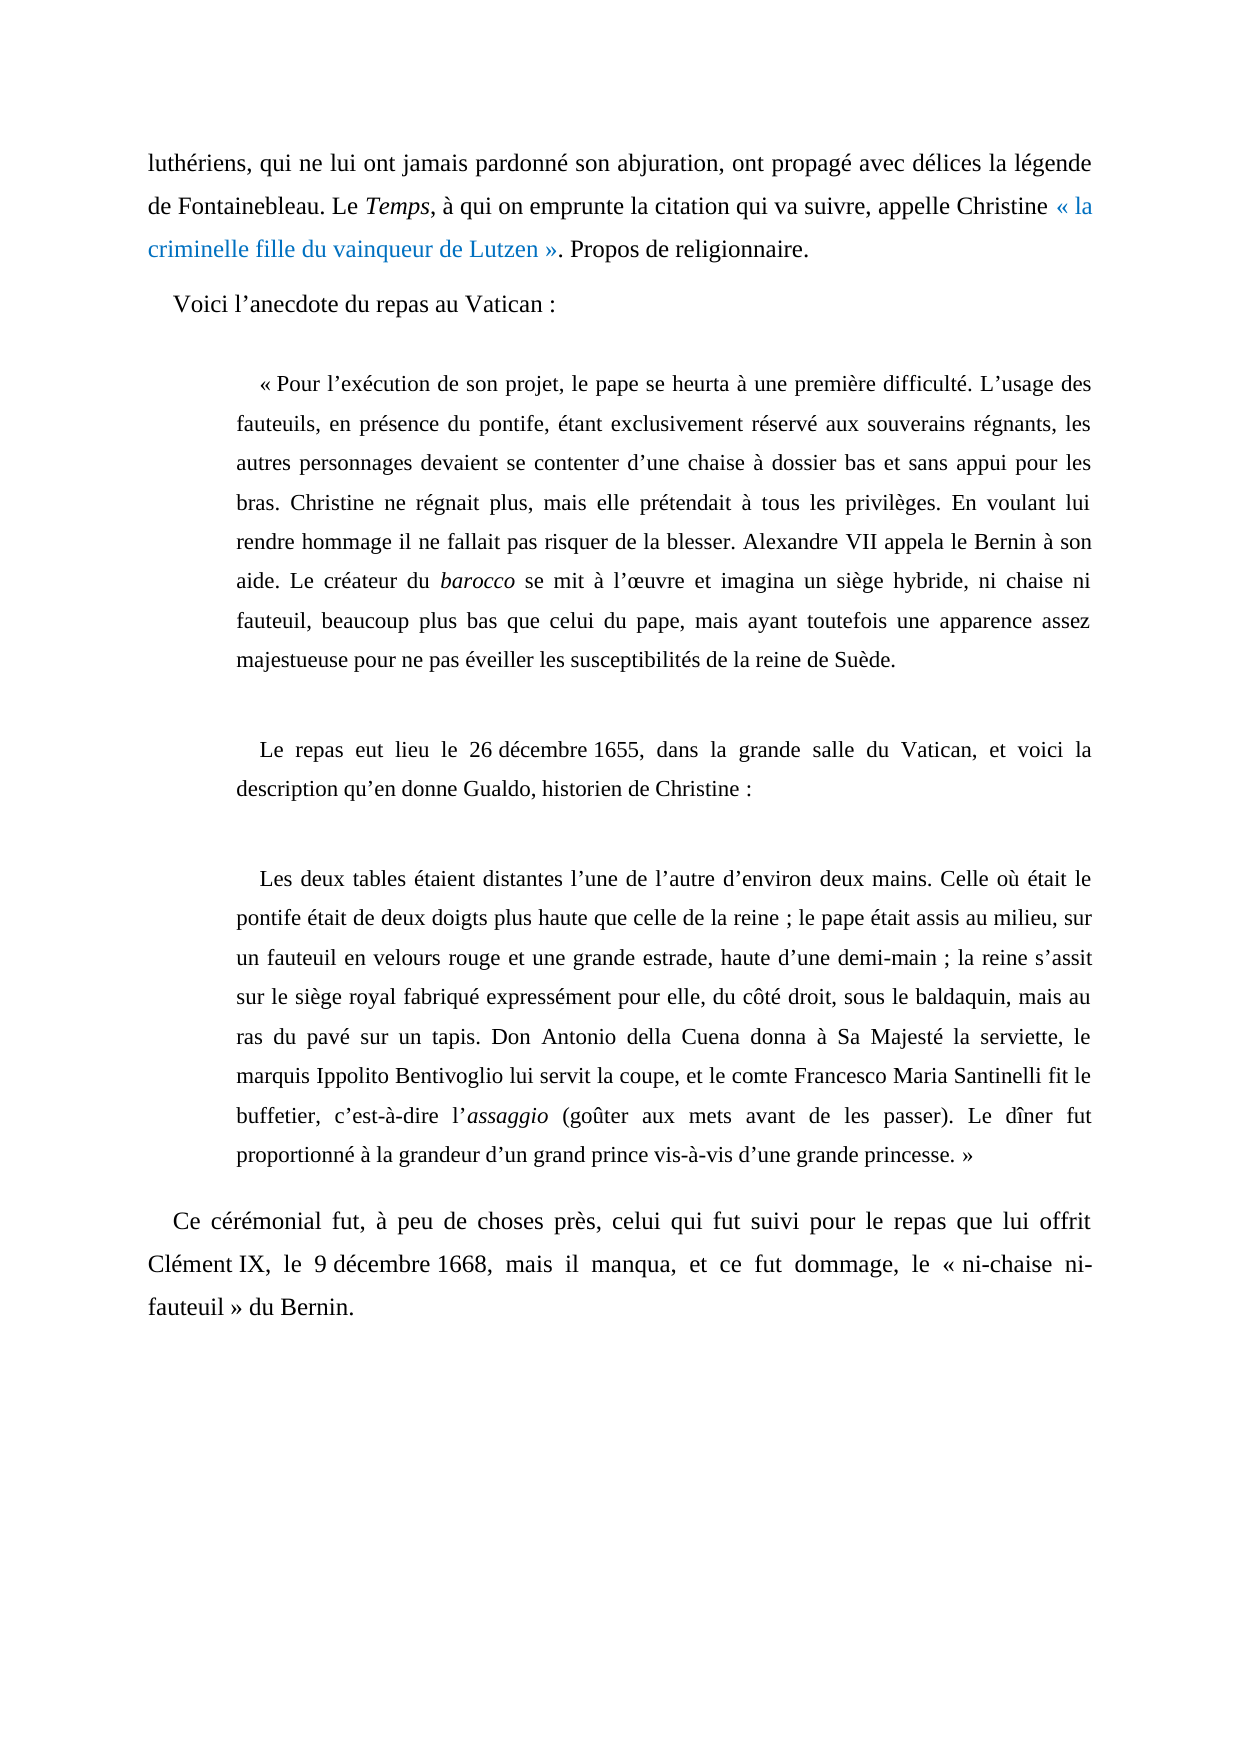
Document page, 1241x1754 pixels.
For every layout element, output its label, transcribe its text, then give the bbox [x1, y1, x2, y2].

text Les deux tables étaient distantes l’une de l’autre d’environ deux mains. Celle où était le pontife était de deux doigts plus haute que celle de la reine ; le pape était assis au milieu, sur un fauteuil en velours rouge et une grande estrade, haute d’une demi-main ; la reine s’assit sur le siège royal fabriqué expressément pour elle, du côté droit, sous le baldaquin, mais au ras du pavé sur un tapis. Don Antonio della Cuena donna à Sa Majesté la serviette, le marquis Ippolito Bentivoglio lui servit la coupe, et le comte Francesco Maria Santinelli fit le buffetier, c’est-à-dire l’assaggio (goûter aux mets avant de les passer). Le dîner fut proportionné à la grandeur d’un grand prince vis-à-vis d’une grande princesse. » [236, 865, 1093, 1168]
text Le repas eut lieu le 26 décembre 1655, dans la grande salle du Vatican, et voici la description qu’en donne Gualdo, historien de Christine : [236, 736, 1093, 802]
text « Pour l’exécution de son projet, le pape se heurta à une première difficulté. L’usage des fauteuils, en présence du pontife, étant exclusivement réservé aux souverains régnants, les autres personnages devaient se contenter d’une chaise à dossier bas et sans appui pour les bras. Christine ne régnait plus, mais elle prétendait à tous les privilèges. En voulant lui rendre hommage il ne fallait pas risquer de la blesser. Alexandre VII appela le Bernin à son aide. Le créateur du barocco se mit à l’œuvre et imagina un siège hybride, ni chaise ni fauteuil, beaucoup plus bas que celui du pape, mais ayant toutefois une apparence assez majestueuse pour ne pas éveiller les susceptibilités de la reine de Suède. [236, 370, 1093, 673]
text Voici l’anecdote du repas au Vatican : [148, 289, 1093, 318]
text Ce cérémonial fut, à peu de choses près, celui qui fut suivi pour le repas que lui offrit Clément IX, le 9 décembre 1668, mais il manqua, et ce fut dommage, le « ni-chaise ni-fauteuil » du Bernin. [148, 1206, 1093, 1321]
text luthériens, qui ne lui ont jamais pardonné son abjuration, ont propagé avec délices la légende de Fontainebleau. Le Temps, à qui on emprunte la citation qui va suivre, appelle Christine « la criminelle fille du vainqueur de Lutzen ». Propos de religionnaire. [148, 148, 1093, 263]
